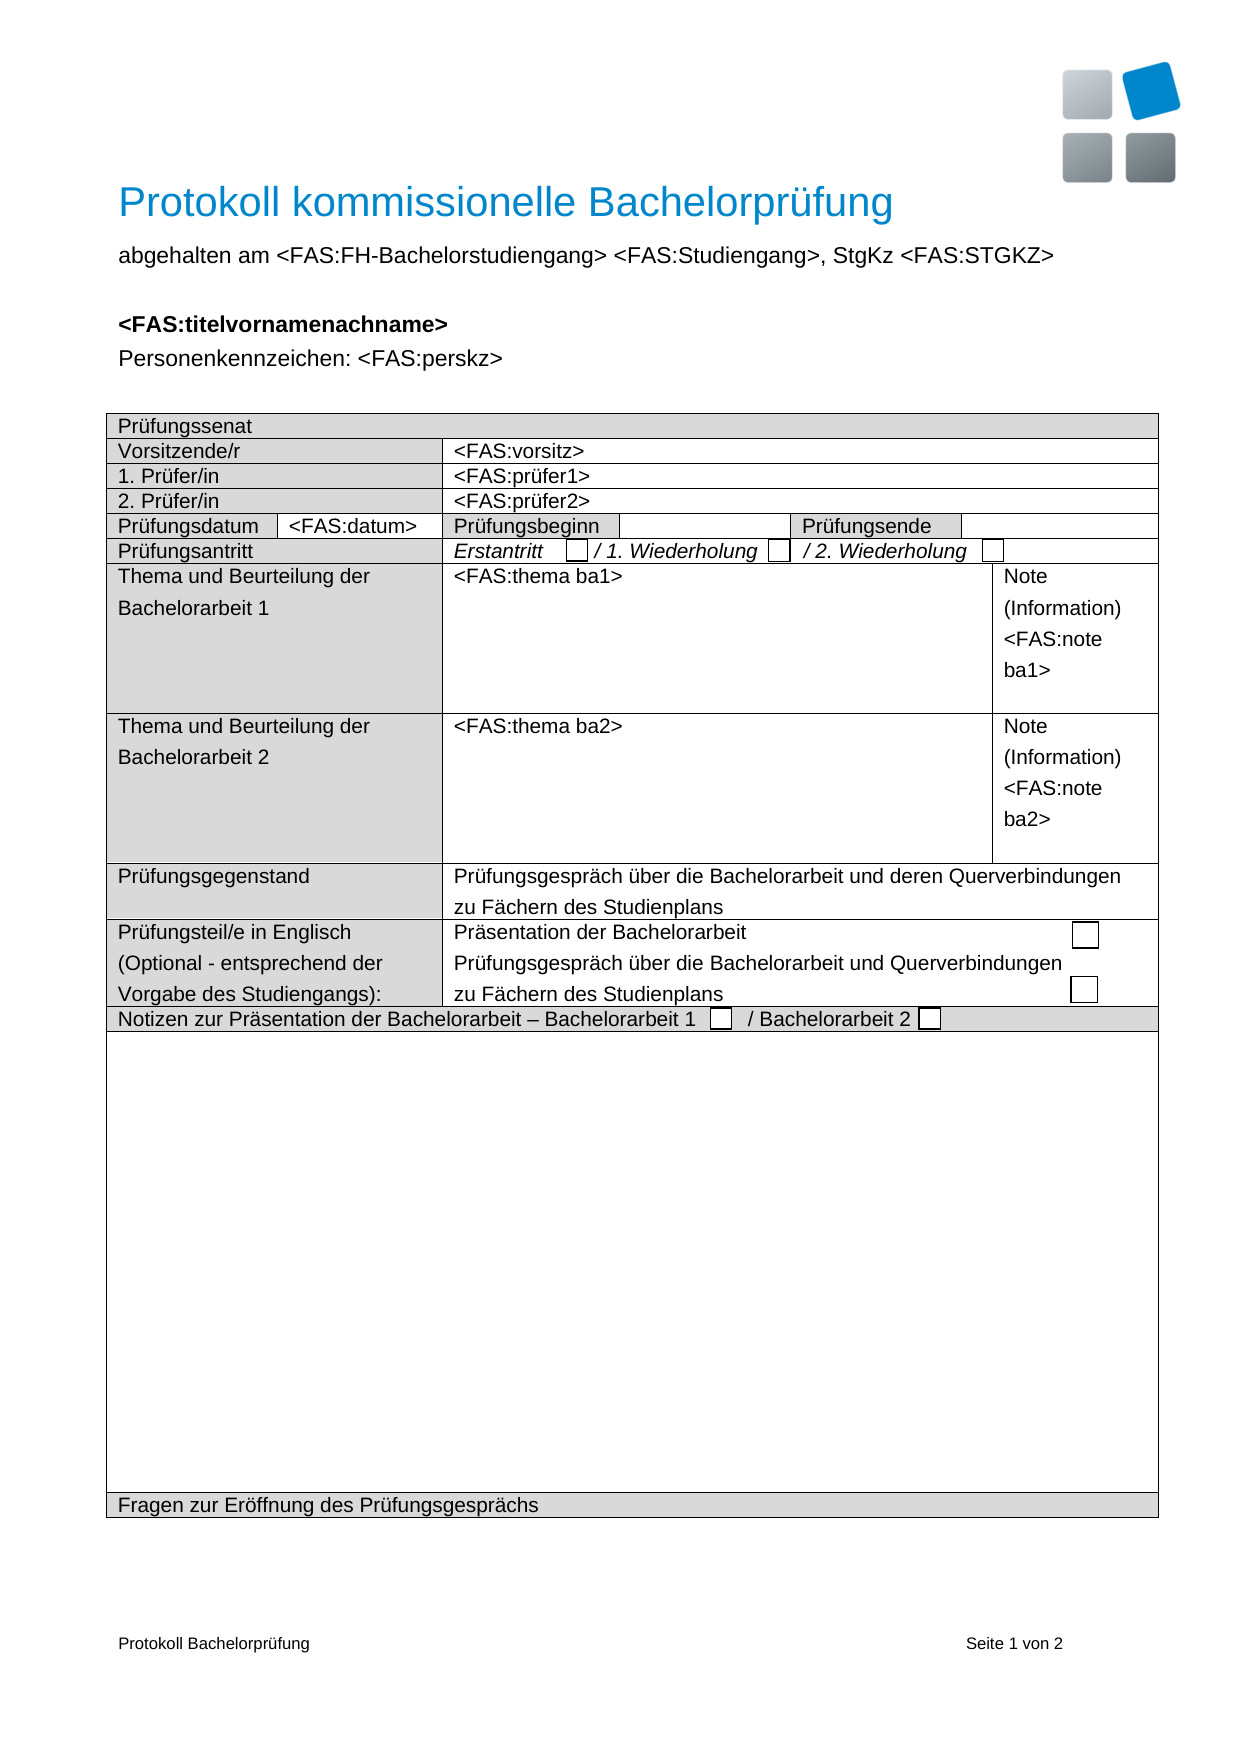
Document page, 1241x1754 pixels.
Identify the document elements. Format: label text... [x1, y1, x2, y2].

table_cell Prüfungsdatum [107, 514, 277, 538]
picture [936, 59, 1185, 187]
table_cell Notizen zur Präsentation der Bachelorarbeit – Bachelorarbeit 1 / Bachelorarbeit 2 [107, 1007, 1158, 1031]
table_cell Note (Information) <FAS:note ba1> [993, 564, 1158, 713]
text <FAS:titelvornamenachname> [118, 311, 1122, 337]
table_cell Prüfungsteil/e in Englisch (Optional - entsprechend der Vorgabe des Studiengangs): [107, 920, 442, 1006]
table_cell Prüfungsantritt [107, 539, 442, 563]
table_cell Prüfungsgegenstand [107, 864, 442, 918]
table_cell <FAS:thema ba2> [443, 714, 992, 862]
table_cell Prüfungsbeginn [443, 514, 619, 538]
table_cell <FAS:thema ba1> [443, 564, 992, 713]
table_cell 2. Prüfer/in [107, 489, 442, 513]
table_cell Erstantritt / 1. Wiederholung / 2. Wiederholung [443, 539, 1158, 563]
text abgehalten am <FAS:FH-Bachelorstudiengang> <FAS:Studiengang>, StgKz <FAS:STGKZ> [118, 242, 1122, 269]
table_cell <FAS:vorsitz> [443, 439, 1158, 463]
table_cell Prüfungsende [791, 514, 961, 538]
table_cell Vorsitzende/r [107, 439, 442, 463]
table_cell [620, 514, 790, 538]
table_cell [962, 514, 1158, 538]
table_cell <FAS:prüfer1> [443, 464, 1158, 488]
subtitle Protokoll kommissionelle Bachelorprüfung [118, 177, 1122, 225]
table_cell <FAS:prüfer2> [443, 489, 1158, 513]
table_cell [107, 1032, 1158, 1492]
table_cell Prüfungsgespräch über die Bachelorarbeit und deren Querverbindungen zu Fächern des Studienplans [443, 864, 1158, 918]
table_cell Thema und Beurteilung der Bachelorarbeit 1 [107, 564, 442, 713]
table_cell Präsentation der Bachelorarbeit Prüfungsgespräch über die Bachelorarbeit und Querverbindungen zu Fächern des Studienplans [443, 920, 1158, 1006]
text Personenkennzeichen: <FAS:perskz> [118, 345, 1122, 371]
table_cell <FAS:datum> [278, 514, 442, 538]
table_cell Note (Information) <FAS:note ba2> [993, 714, 1158, 862]
table_cell Thema und Beurteilung der Bachelorarbeit 2 [107, 714, 442, 862]
table_header Prüfungssenat [107, 414, 1158, 438]
table_cell Fragen zur Eröffnung des Prüfungsgesprächs [107, 1493, 1158, 1517]
table_cell 1. Prüfer/in [107, 464, 442, 488]
